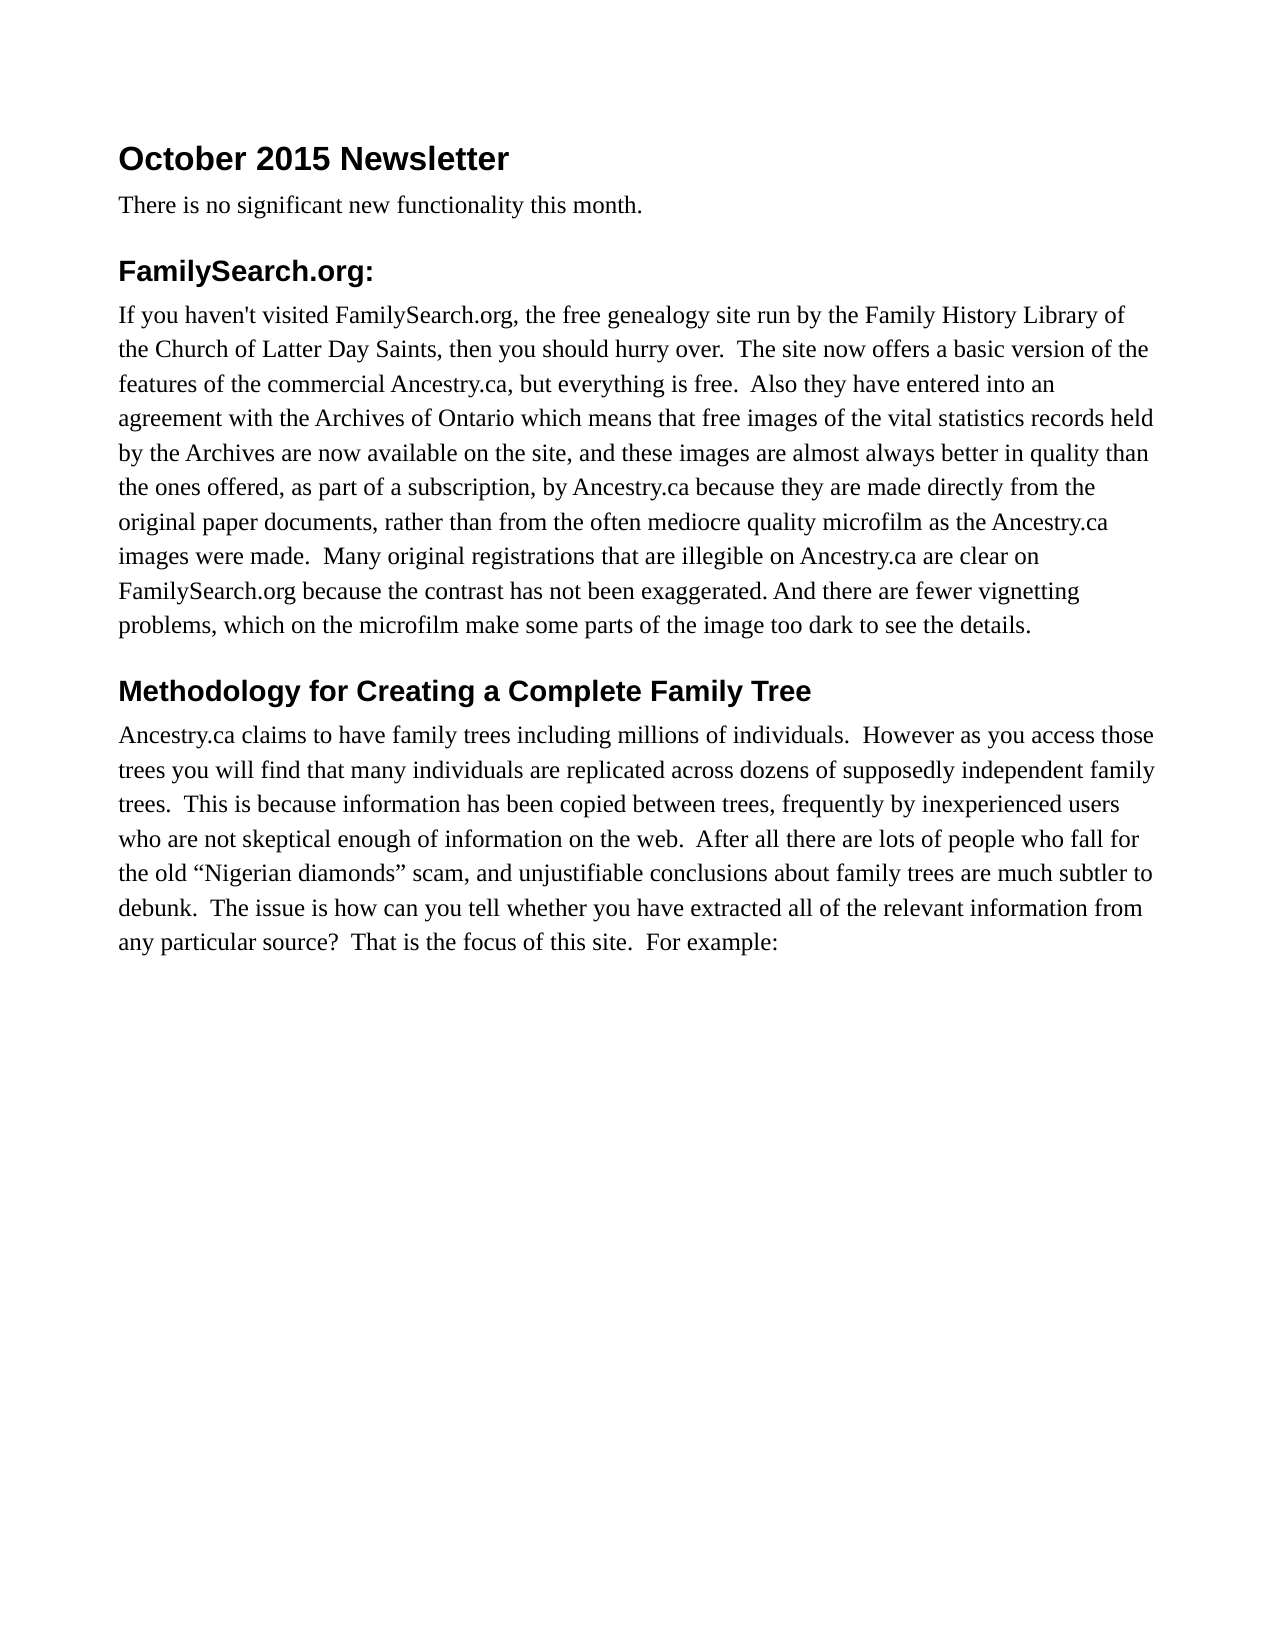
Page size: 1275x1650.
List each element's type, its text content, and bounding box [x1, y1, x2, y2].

subtitle Methodology for Creating a Complete Family Tree [118, 674, 1157, 708]
subtitle FamilySearch.org: [118, 254, 1157, 287]
text There is no significant new functionality this month. [118, 190, 1157, 219]
subtitle October 2015 Newsletter [118, 139, 1157, 178]
text If you haven't visited FamilySearch.org, the free genealogy site run by the Family History Library of the Church of Latter Day Saints, then you should hurry over. The site now offers a basic version of the features of the commercial Ancestry.ca, but everything is free. Also they have entered into an agreement with the Archives of Ontario which means that free images of the vital statistics records held by the Archives are now available on the site, and these images are almost always better in quality than the ones offered, as part of a subscription, by Ancestry.ca because they are made directly from the original paper documents, rather than from the often mediocre quality microfilm as the Ancestry.ca images were made. Many original registrations that are illegible on Ancestry.ca are clear on FamilySearch.org because the contrast has not been exaggerated. And there are fewer vignetting problems, which on the microfilm make some parts of the image too dark to see the details. [118, 300, 1157, 639]
text Ancestry.ca claims to have family trees including millions of individuals. However as you access those trees you will find that many individuals are replicated across dozens of supposedly independent family trees. This is because information has been copied between trees, frequently by inexperienced users who are not skeptical enough of information on the web. After all there are lots of people who fall for the old “Nigerian diamonds” scam, and unjustifiable conclusions about family trees are much subtler to debunk. The issue is how can you tell whether you have extracted all of the relevant information from any particular source? That is the focus of this site. For example: [118, 720, 1157, 956]
